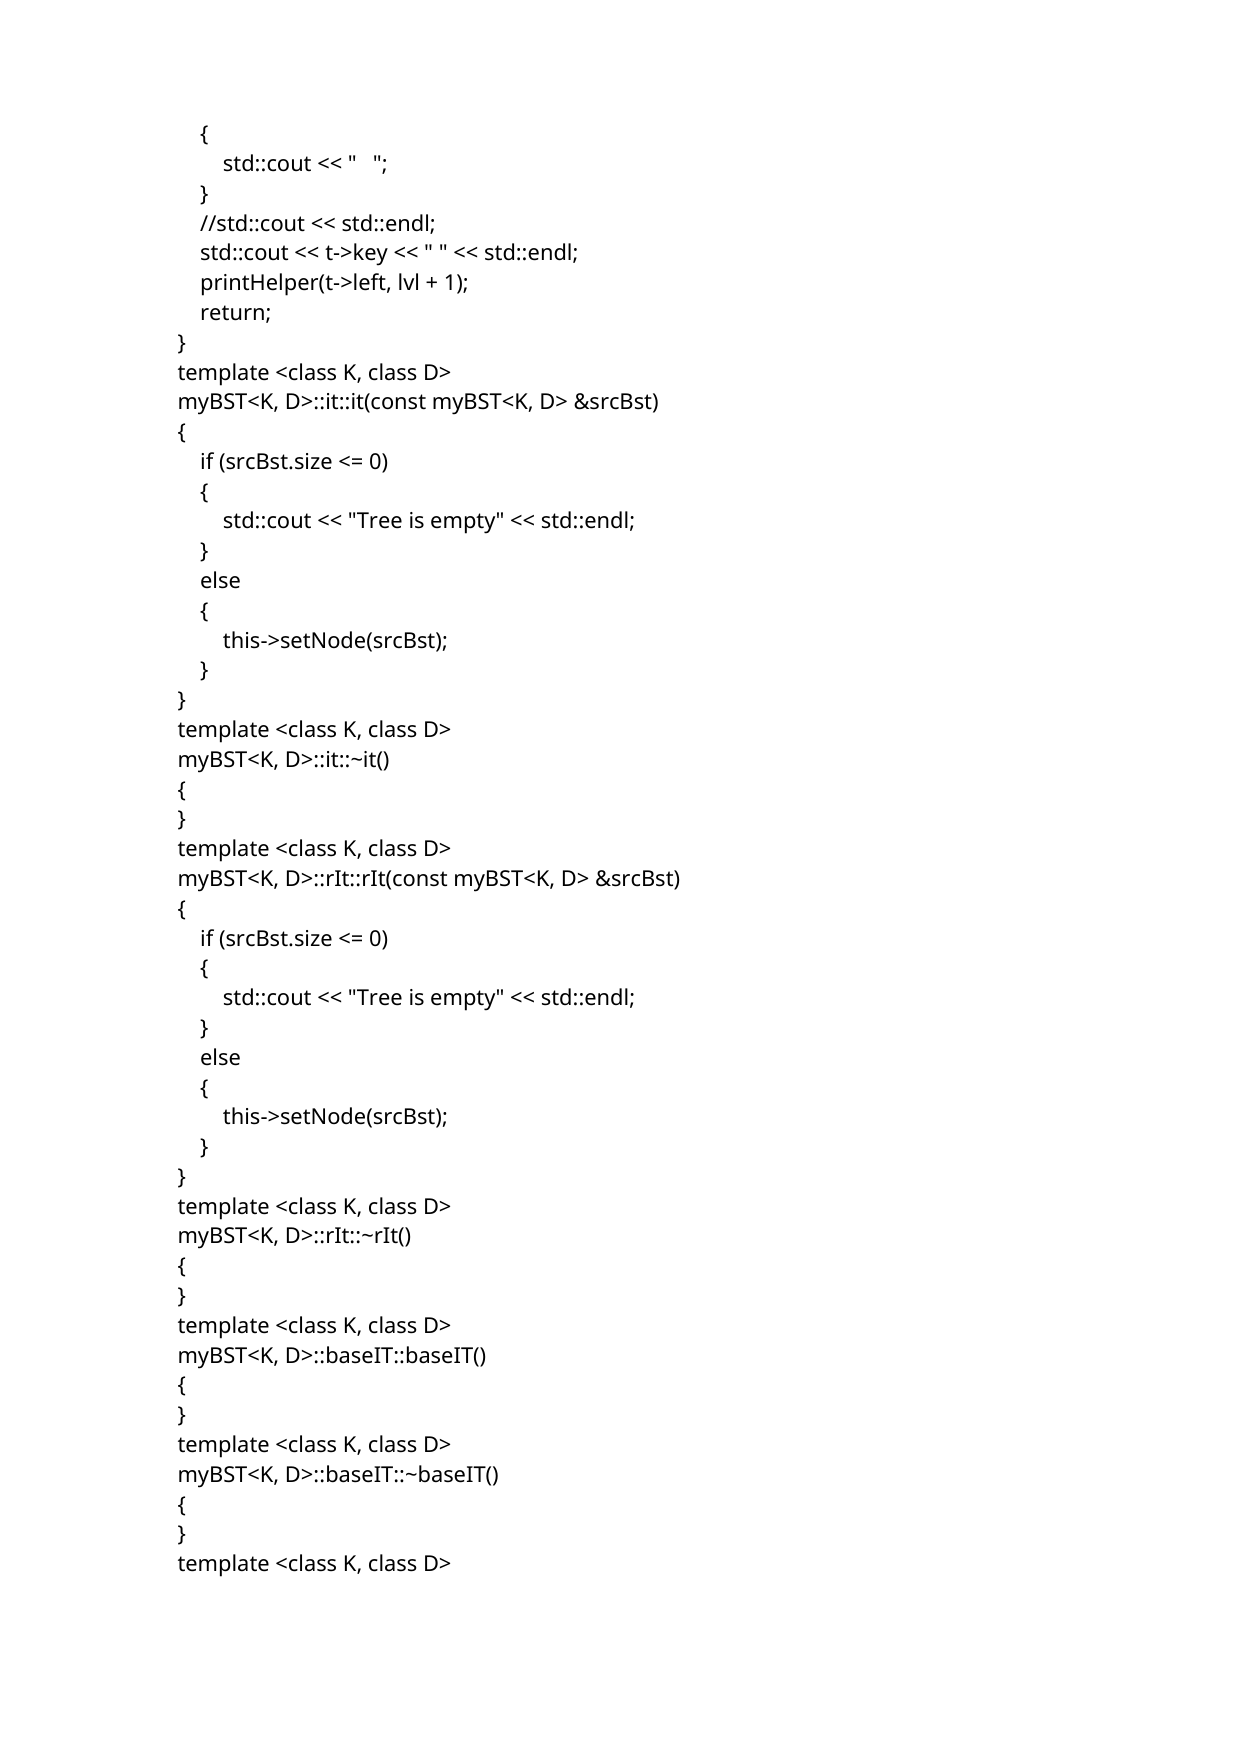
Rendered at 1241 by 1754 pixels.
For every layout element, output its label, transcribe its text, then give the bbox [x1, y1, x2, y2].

text } [177, 327, 1152, 356]
text this->setNode(srcBst); [177, 1101, 1152, 1131]
text template <class K, class D> [177, 356, 1152, 386]
text } [177, 535, 1152, 565]
text myBST<K, D>::baseIT::baseIT() [177, 1339, 1152, 1369]
text } [177, 178, 1152, 207]
text { [177, 1250, 1152, 1280]
text std::cout << "Tree is empty" << std::endl; [177, 982, 1152, 1012]
text printHelper(t->left, lvl + 1); [177, 267, 1152, 297]
text return; [177, 297, 1152, 327]
text //std::cout << std::endl; [177, 207, 1152, 237]
text if (srcBst.size <= 0) [177, 922, 1152, 952]
text this->setNode(srcBst); [177, 624, 1152, 654]
text template <class K, class D> [177, 1191, 1152, 1220]
text std::cout << "Tree is empty" << std::endl; [177, 505, 1152, 535]
text } [177, 1131, 1152, 1161]
text else [177, 565, 1152, 595]
text myBST<K, D>::rIt::rIt(const myBST<K, D> &srcBst) [177, 863, 1152, 893]
text { [177, 1369, 1152, 1399]
text std::cout << t->key << " " << std::endl; [177, 237, 1152, 267]
text if (srcBst.size <= 0) [177, 446, 1152, 476]
text template <class K, class D> [177, 833, 1152, 863]
text { [177, 1071, 1152, 1101]
text { [177, 1488, 1152, 1518]
text myBST<K, D>::rIt::~rIt() [177, 1220, 1152, 1250]
text template <class K, class D> [177, 1310, 1152, 1339]
text } [177, 1012, 1152, 1042]
text } [177, 803, 1152, 833]
text } [177, 654, 1152, 684]
text myBST<K, D>::it::it(const myBST<K, D> &srcBst) [177, 386, 1152, 416]
text { [177, 476, 1152, 505]
text template <class K, class D> [177, 714, 1152, 744]
text { [177, 773, 1152, 803]
text std::cout << "⠀"; [177, 148, 1152, 178]
text template <class K, class D> [177, 1429, 1152, 1459]
text } [177, 684, 1152, 714]
text else [177, 1042, 1152, 1071]
text myBST<K, D>::it::~it() [177, 744, 1152, 773]
text { [177, 893, 1152, 922]
text } [177, 1161, 1152, 1191]
text { [177, 416, 1152, 446]
text template <class K, class D> [177, 1548, 1152, 1578]
text { [177, 952, 1152, 982]
text { [177, 595, 1152, 624]
text { [177, 118, 1152, 148]
text myBST<K, D>::baseIT::~baseIT() [177, 1459, 1152, 1488]
text } [177, 1399, 1152, 1429]
text } [177, 1280, 1152, 1310]
text } [177, 1518, 1152, 1548]
